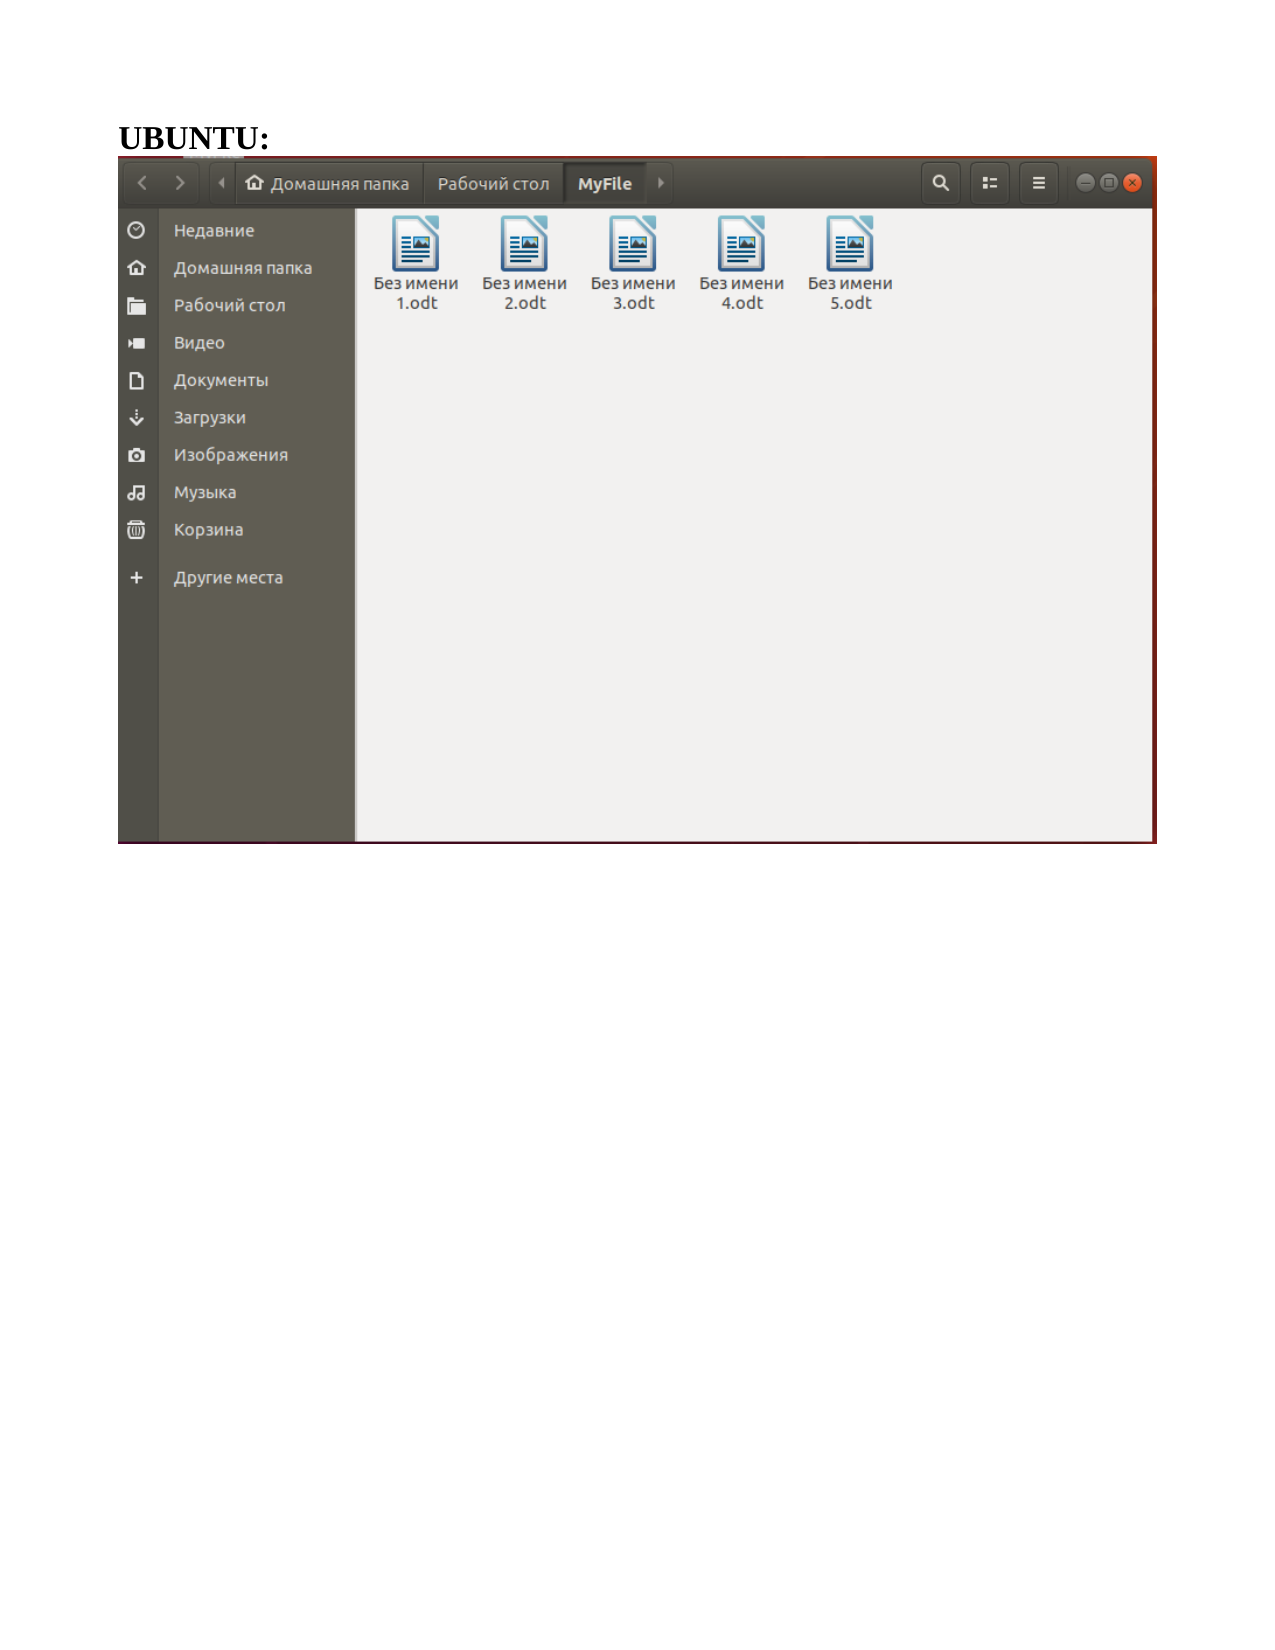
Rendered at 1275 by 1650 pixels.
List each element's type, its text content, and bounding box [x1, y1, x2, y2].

text UBUNTU: [118, 118, 1157, 156]
picture [118, 156, 1157, 844]
